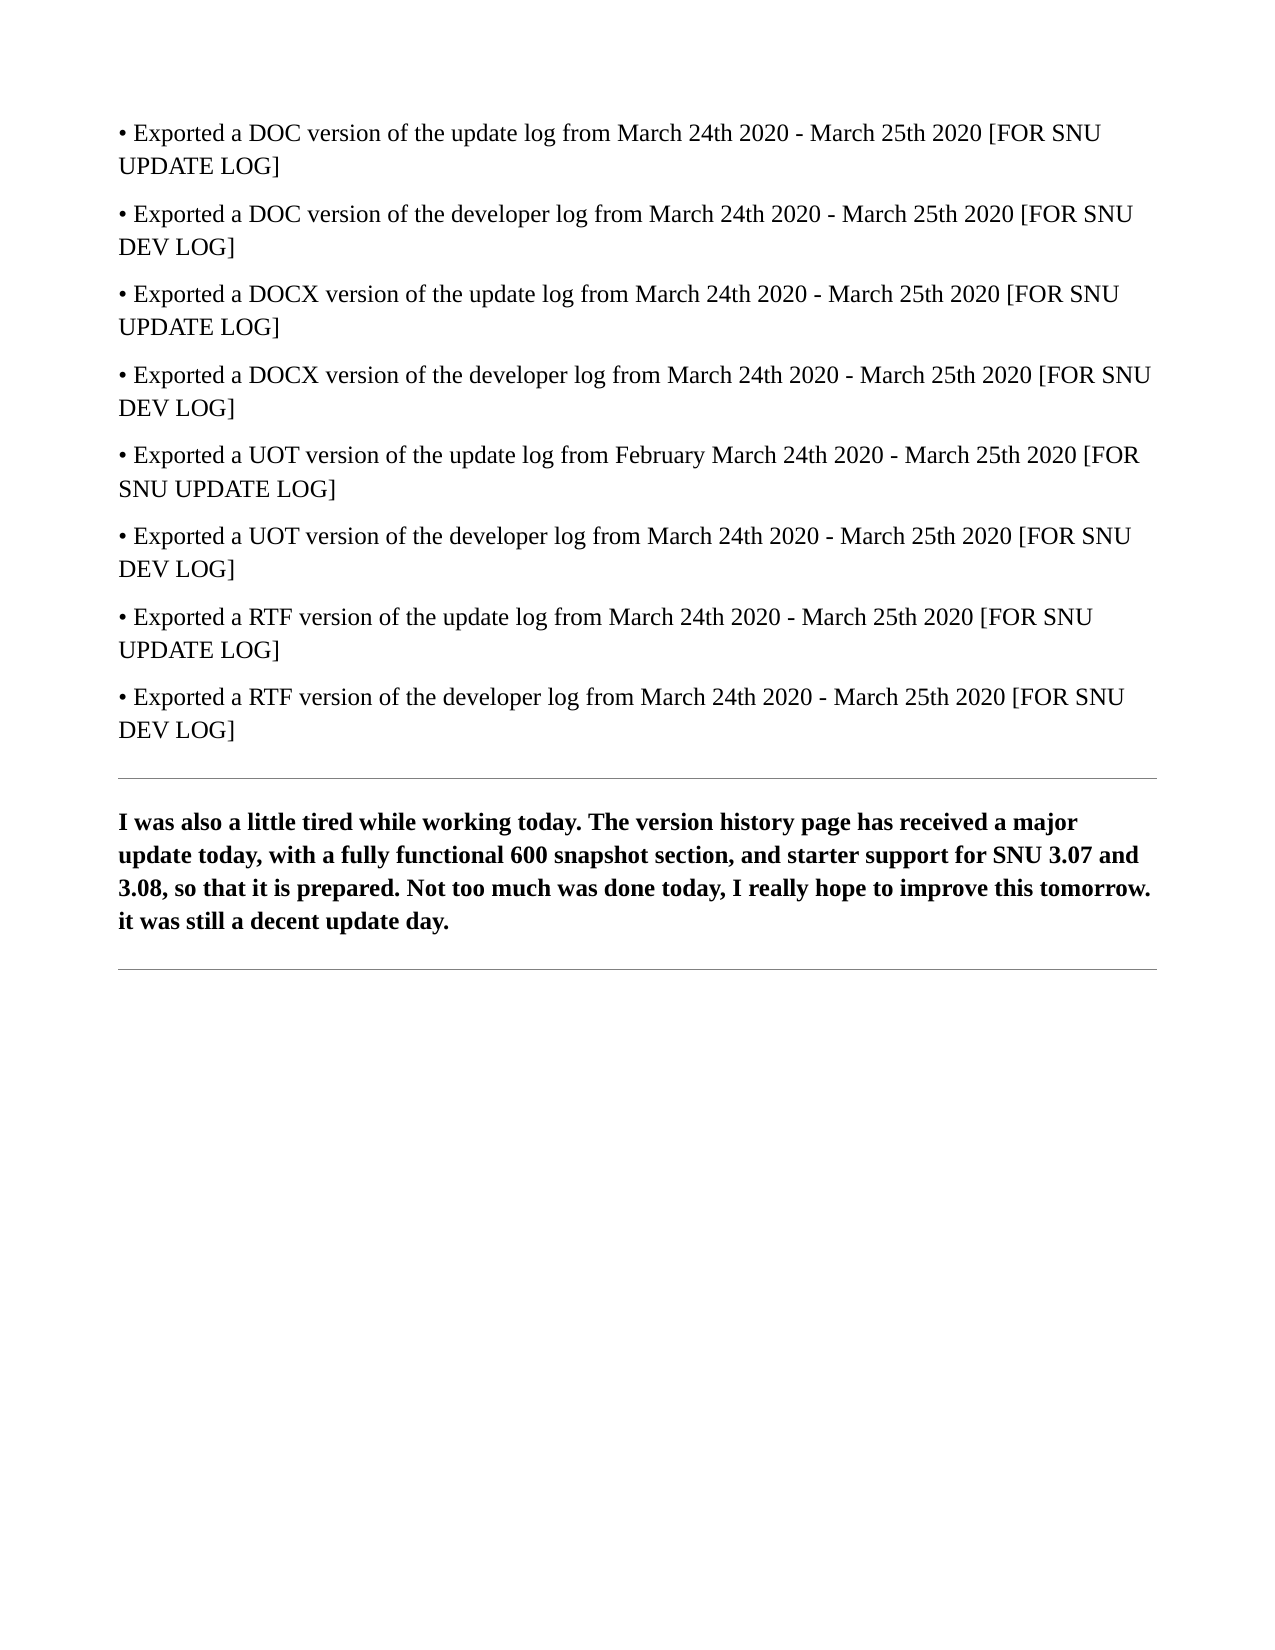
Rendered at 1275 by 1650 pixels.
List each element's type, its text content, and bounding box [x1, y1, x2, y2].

text • Exported a DOC version of the update log from March 24th 2020 - March 25th 2020 [FOR SNU UPDATE LOG] [118, 118, 1157, 180]
text I was also a little tired while working today. The version history page has received a major update today, with a fully functional 600 snapshot section, and starter support for SNU 3.07 and 3.08, so that it is prepared. Not too much was done today, I really hope to improve this tomorrow. it was still a decent update day. [118, 807, 1157, 935]
text • Exported a DOCX version of the update log from March 24th 2020 - March 25th 2020 [FOR SNU UPDATE LOG] [118, 279, 1157, 341]
text • Exported a RTF version of the update log from March 24th 2020 - March 25th 2020 [FOR SNU UPDATE LOG] [118, 602, 1157, 664]
text • Exported a UOT version of the developer log from March 24th 2020 - March 25th 2020 [FOR SNU DEV LOG] [118, 521, 1157, 583]
text • Exported a UOT version of the update log from February March 24th 2020 - March 25th 2020 [FOR SNU UPDATE LOG] [118, 441, 1157, 502]
text • Exported a RTF version of the developer log from March 24th 2020 - March 25th 2020 [FOR SNU DEV LOG] [118, 682, 1157, 744]
text • Exported a DOC version of the developer log from March 24th 2020 - March 25th 2020 [FOR SNU DEV LOG] [118, 199, 1157, 261]
text • Exported a DOCX version of the developer log from March 24th 2020 - March 25th 2020 [FOR SNU DEV LOG] [118, 360, 1157, 422]
